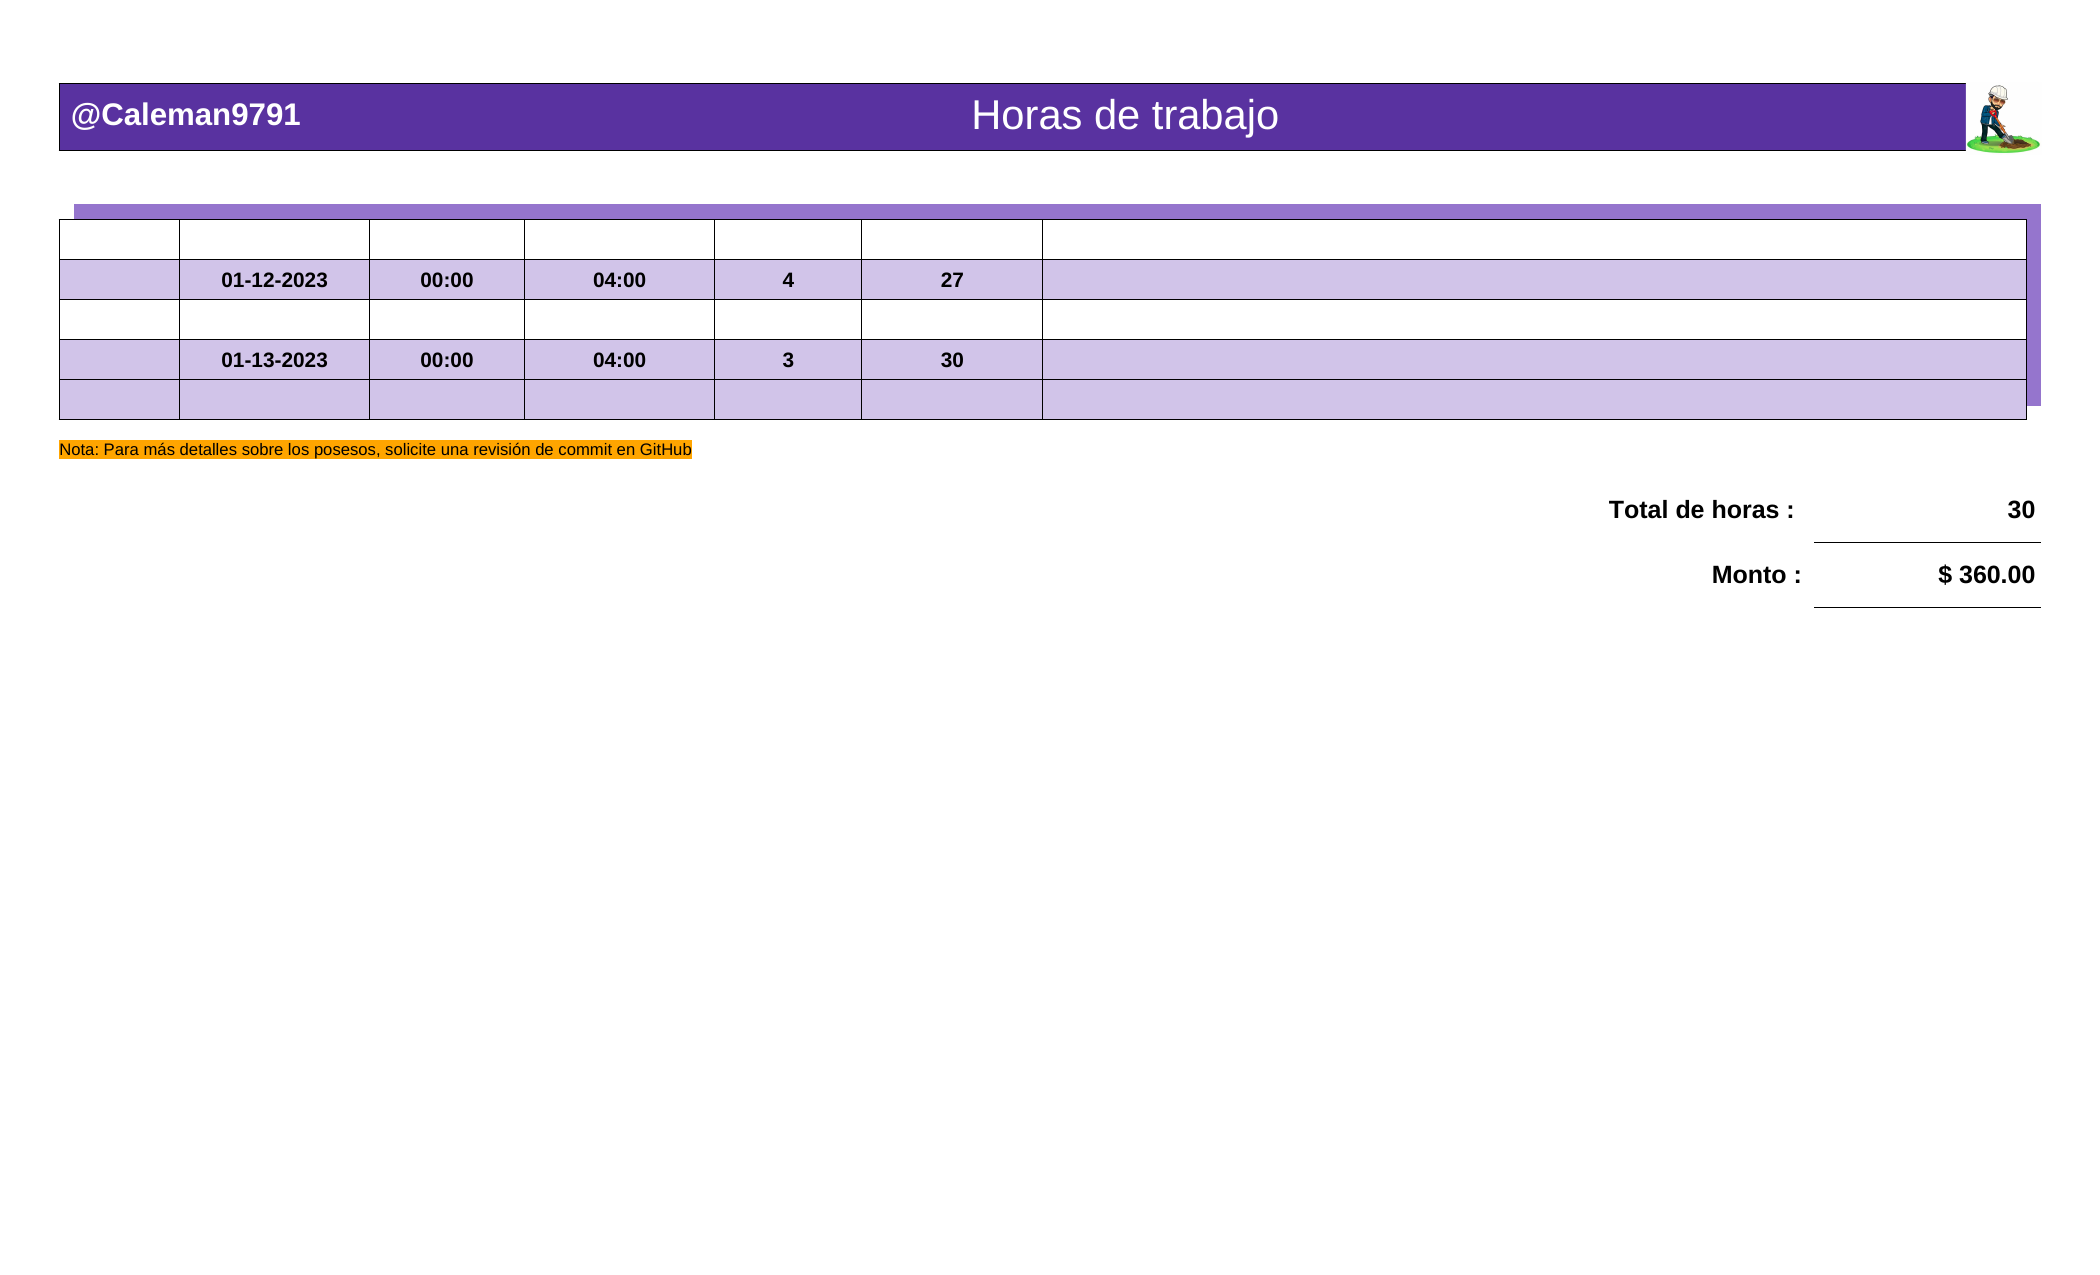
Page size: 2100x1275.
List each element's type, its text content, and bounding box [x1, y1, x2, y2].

table_cell [862, 300, 1042, 339]
table_cell [525, 380, 714, 419]
table_cell [60, 300, 179, 339]
table_cell 00:00 [370, 340, 524, 379]
table_cell [715, 220, 861, 259]
picture [1965, 82, 2042, 155]
table_cell [862, 380, 1042, 419]
table_cell [370, 220, 524, 259]
table_cell [60, 260, 179, 299]
table_cell [1043, 380, 2026, 419]
table_cell [60, 340, 179, 379]
table_cell [180, 300, 369, 339]
table_cell [525, 220, 714, 259]
table_cell [370, 300, 524, 339]
table_cell 01-13-2023 [180, 340, 369, 379]
table_cell [180, 220, 369, 259]
table_cell [180, 380, 369, 419]
table_cell $ 360.00 [1814, 543, 2041, 607]
table_cell [525, 300, 714, 339]
table_cell 01-12-2023 [180, 260, 369, 299]
table_cell [1043, 260, 2026, 299]
table_cell Monto : [1412, 542, 1814, 607]
table_cell [60, 380, 179, 419]
table_cell [862, 220, 1042, 259]
table_cell [1043, 340, 2026, 379]
table_cell 04:00 [525, 340, 714, 379]
table_cell 30 [862, 340, 1042, 379]
table_header 30 [1814, 478, 2041, 542]
table_header Total de horas : [1412, 478, 1814, 542]
table_cell 00:00 [370, 260, 524, 299]
table_cell 4 [715, 260, 861, 299]
text Nota: Para más detalles sobre los posesos, solicite una revisión de commit en GitHub [59, 439, 2041, 459]
table_cell [370, 380, 524, 419]
table_cell 3 [715, 340, 861, 379]
table_cell [1043, 300, 2026, 339]
table_cell 27 [862, 260, 1042, 299]
table_cell 04:00 [525, 260, 714, 299]
table_cell [715, 300, 861, 339]
table_cell [715, 380, 861, 419]
table_cell [1043, 220, 2026, 259]
table_cell [60, 220, 179, 259]
